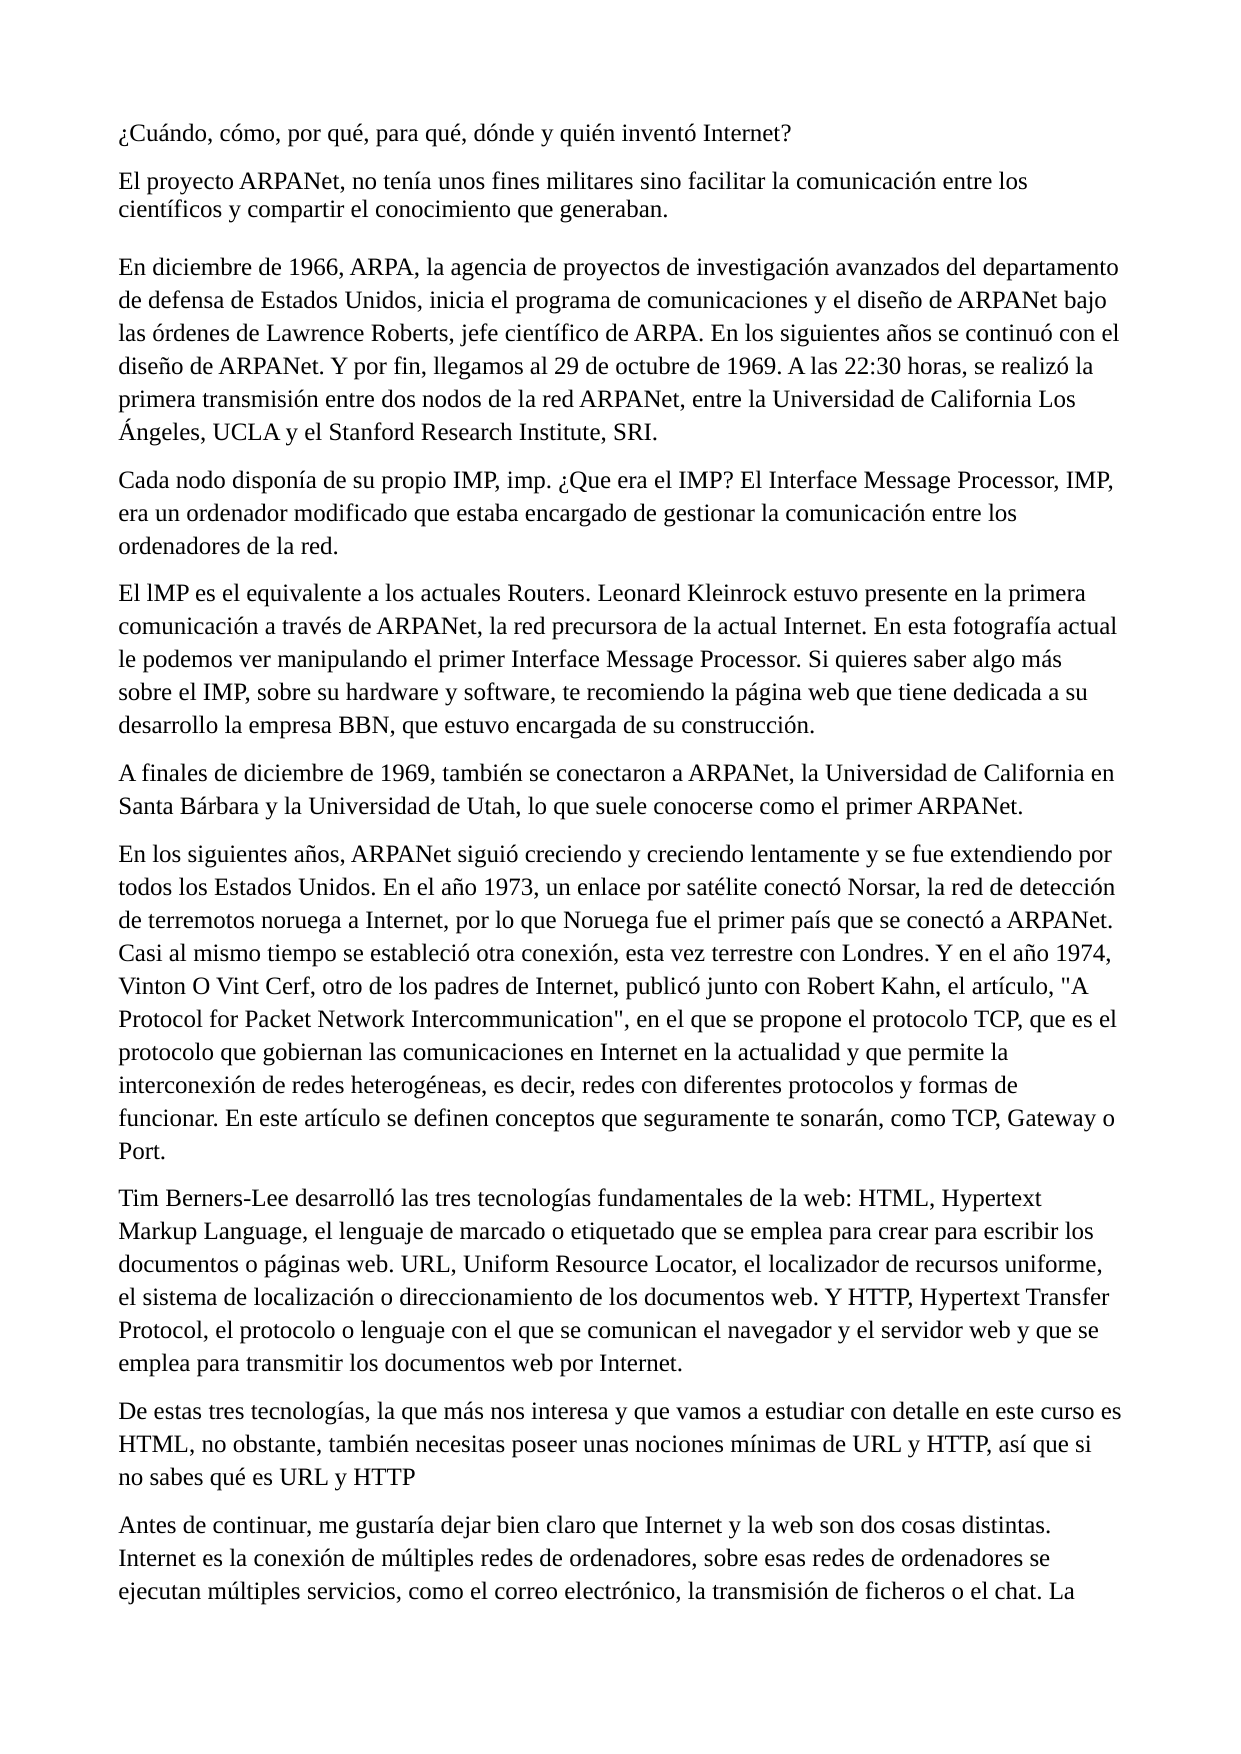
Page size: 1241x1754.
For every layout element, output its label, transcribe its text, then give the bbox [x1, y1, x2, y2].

text Tim Berners-Lee desarrolló las tres tecnologías fundamentales de la web: HTML, Hypertext Markup Language, el lenguaje de marcado o etiquetado que se emplea para crear para escribir los documentos o páginas web. URL, Uniform Resource Locator, el localizador de recursos uniforme, el sistema de localización o direccionamiento de los documentos web. Y HTTP, Hypertext Transfer Protocol, el protocolo o lenguaje con el que se comunican el navegador y el servidor web y que se emplea para transmitir los documentos web por Internet. [118, 1183, 1122, 1377]
text Antes de continuar, me gustaría dejar bien claro que Internet y la web son dos cosas distintas. Internet es la conexión de múltiples redes de ordenadores, sobre esas redes de ordenadores se ejecutan múltiples servicios, como el correo electrónico, la transmisión de ficheros o el chat. La [118, 1510, 1122, 1604]
text Cada nodo disponía de su propio IMP, imp. ¿Que era el IMP? El Interface Message Processor, IMP, era un ordenador modificado que estaba encargado de gestionar la comunicación entre los ordenadores de la red. [118, 465, 1122, 559]
text En los siguientes años, ARPANet siguió creciendo y creciendo lentamente y se fue extendiendo por todos los Estados Unidos. En el año 1973, un enlace por satélite conectó Norsar, la red de detección de terremotos noruega a Internet, por lo que Noruega fue el primer país que se conectó a ARPANet. Casi al mismo tiempo se estableció otra conexión, esta vez terrestre con Londres. Y en el año 1974, Vinton O Vint Cerf, otro de los padres de Internet, publicó junto con Robert Kahn, el artículo, "A Protocol for Packet Network Intercommunication", en el que se propone el protocolo TCP, que es el protocolo que gobiernan las comunicaciones en Internet en la actualidad y que permite la interconexión de redes heterogéneas, es decir, redes con diferentes protocolos y formas de funcionar. En este artículo se definen conceptos que seguramente te sonarán, como TCP, Gateway o Port. [118, 839, 1122, 1164]
text En diciembre de 1966, ARPA, la agencia de proyectos de investigación avanzados del departamento de defensa de Estados Unidos, inicia el programa de comunicaciones y el diseño de ARPANet bajo las órdenes de Lawrence Roberts, jefe científico de ARPA. En los siguientes años se continuó con el diseño de ARPANet. Y por fin, llegamos al 29 de octubre de 1969. A las 22:30 horas, se realizó la primera transmisión entre dos nodos de la red ARPANet, entre la Universidad de California Los Ángeles, UCLA y el Stanford Research Institute, SRI. [118, 252, 1122, 446]
text A finales de diciembre de 1969, también se conectaron a ARPANet, la Universidad de California en Santa Bárbara y la Universidad de Utah, lo que suele conocerse como el primer ARPANet. [118, 758, 1122, 820]
text El proyecto ARPANet, no tenía unos fines militares sino facilitar la comunicación entre los científicos y compartir el conocimiento que generaban. [118, 166, 1122, 223]
text ¿Cuándo, cómo, por qué, para qué, dónde y quién inventó Internet? [118, 118, 1122, 147]
text De estas tres tecnologías, la que más nos interesa y que vamos a estudiar con detalle en este curso es HTML, no obstante, también necesitas poseer unas nociones mínimas de URL y HTTP, así que si no sabes qué es URL y HTTP [118, 1396, 1122, 1491]
text El lMP es el equivalente a los actuales Routers. Leonard Kleinrock estuvo presente en la primera comunicación a través de ARPANet, la red precursora de la actual Internet. En esta fotografía actual le podemos ver manipulando el primer Interface Message Processor. Si quieres saber algo más sobre el IMP, sobre su hardware y software, te recomiendo la página web que tiene dedicada a su desarrollo la empresa BBN, que estuvo encargada de su construcción. [118, 578, 1122, 739]
